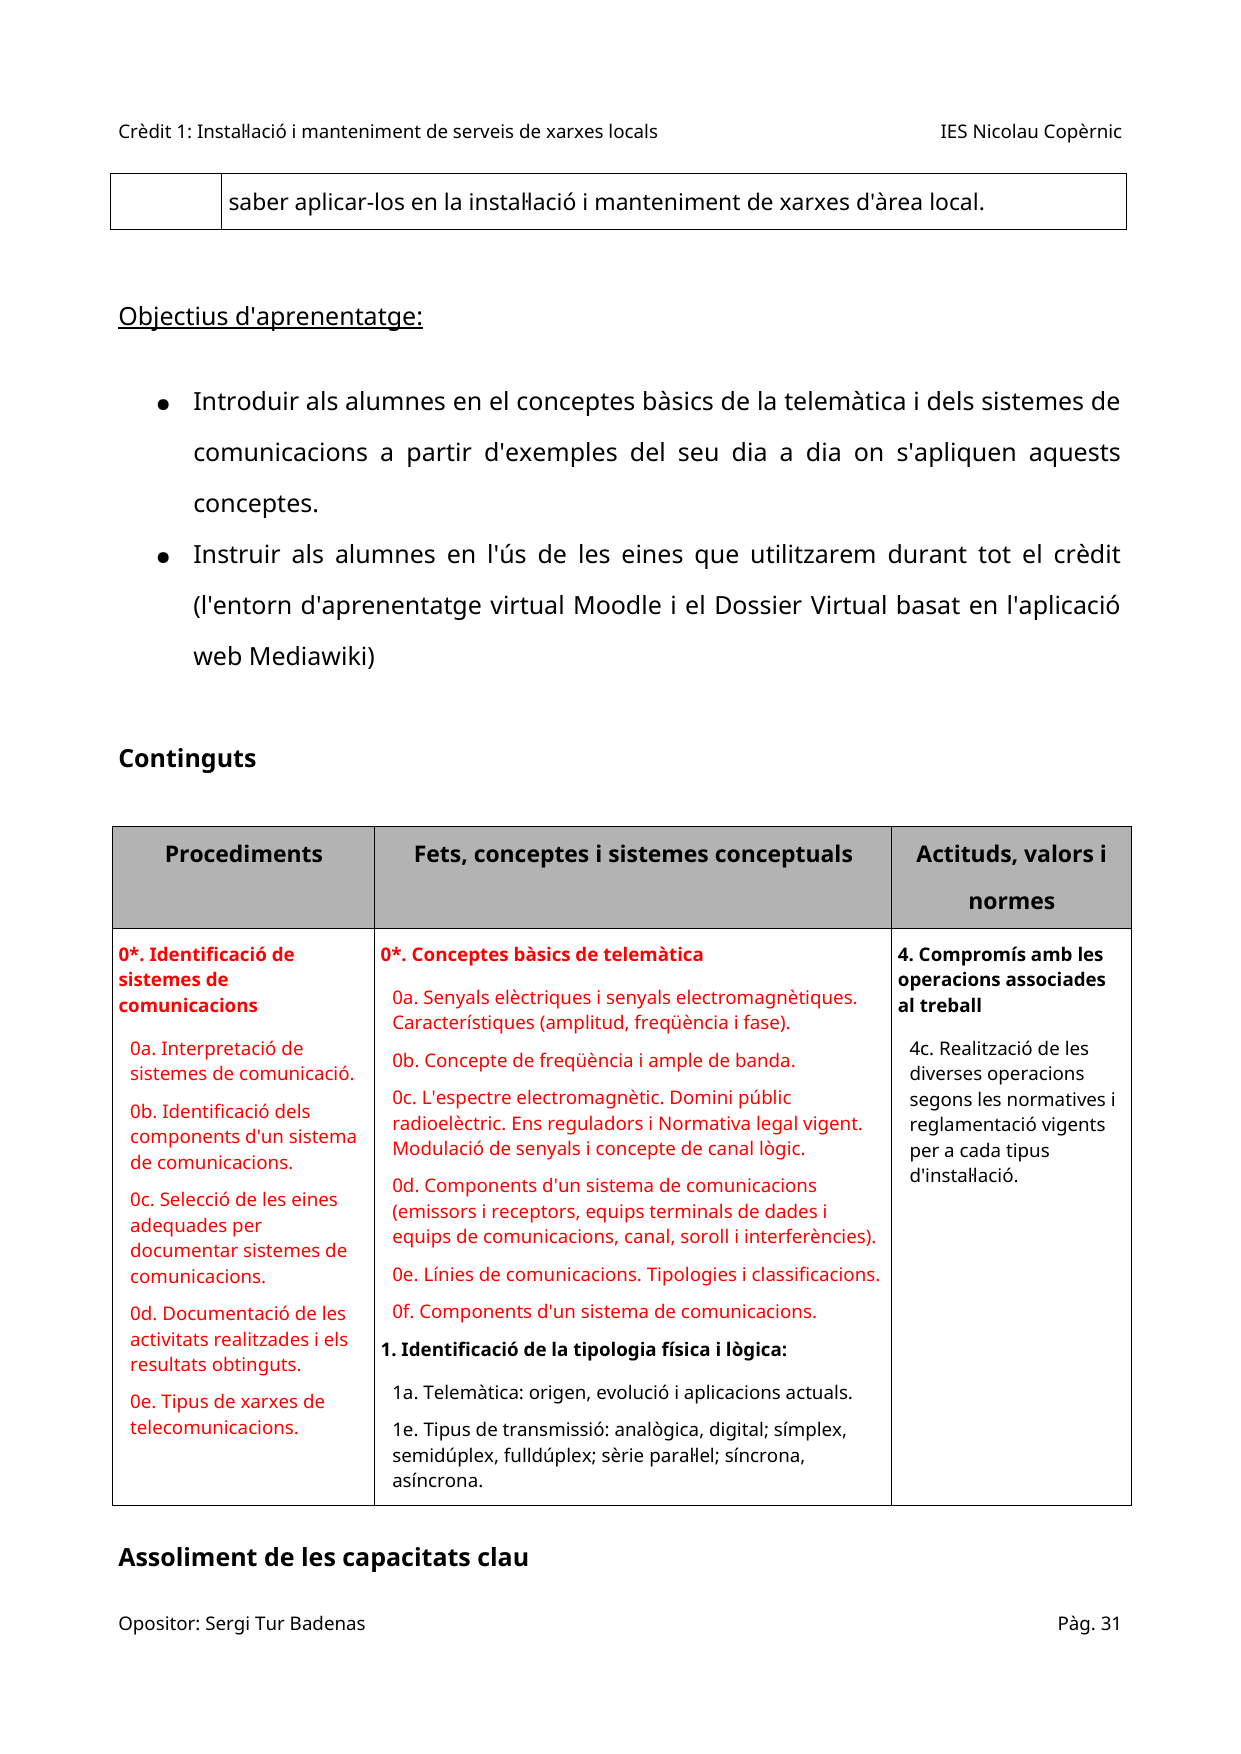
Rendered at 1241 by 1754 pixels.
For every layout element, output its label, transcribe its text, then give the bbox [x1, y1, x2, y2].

table_cell 0*. Conceptes bàsics de telemàtica 0a. Senyals elèctriques i senyals electromagnètiques. Característiques (amplitud, freqüència i fase). 0b. Concepte de freqüència i ample de banda. 0c. L'espectre electromagnètic. Domini públic radioelèctric. Ens reguladors i Normativa legal vigent. Modulació de senyals i concepte de canal lògic. 0d. Components d'un sistema de comunicacions (emissors i receptors, equips terminals de dades i equips de comunicacions, canal, soroll i interferències). 0e. Línies de comunicacions. Tipologies i classificacions. 0f. Components d'un sistema de comunicacions. 1. Identificació de la tipologia física i lògica: 1a. Telemàtica: origen, evolució i aplicacions actuals. 1e. Tipus de transmissió: analògica, digital; símplex, semidúplex, fulldúplex; sèrie paral·lel; síncrona, asíncrona. [375, 929, 891, 1505]
table_cell 4. Compromís amb les operacions associades al treball 4c. Realització de les diverses operacions segons les normatives i reglamentació vigents per a cada tipus d'instal·lació. [892, 929, 1131, 1505]
table_header Procediments [113, 827, 374, 928]
text Objectius d'aprenentatge: [118, 298, 1122, 332]
table_cell 0*. Identificació de sistemes de comunicacions 0a. Interpretació de sistemes de comunicació. 0b. Identificació dels components d'un sistema de comunicacions. 0c. Selecció de les eines adequades per documentar sistemes de comunicacions. 0d. Documentació de les activitats realitzades i els resultats obtinguts. 0e. Tipus de xarxes de telecomunicacions. [113, 929, 374, 1505]
list Introduir als alumnes en el conceptes bàsics de la telemàtica i dels sistemes de comunicacions a partir d'exemples del seu dia a dia on s'apliquen aquests conceptes. [156, 383, 1122, 519]
text Assoliment de les capacitats clau [118, 1540, 1122, 1574]
table_cell [111, 174, 221, 229]
table_header Actituds, valors i normes [892, 827, 1131, 928]
text Continguts [118, 741, 1122, 774]
table_header Fets, conceptes i sistemes conceptuals [375, 827, 891, 928]
table_cell saber aplicar-los en la instal·lació i manteniment de xarxes d'àrea local. [222, 174, 1126, 229]
list Instruir als alumnes en l'ús de les eines que utilitzarem durant tot el crèdit (l'entorn d'aprenentatge virtual Moodle i el Dossier Virtual basat en l'aplicació web Mediawiki) [156, 536, 1122, 672]
